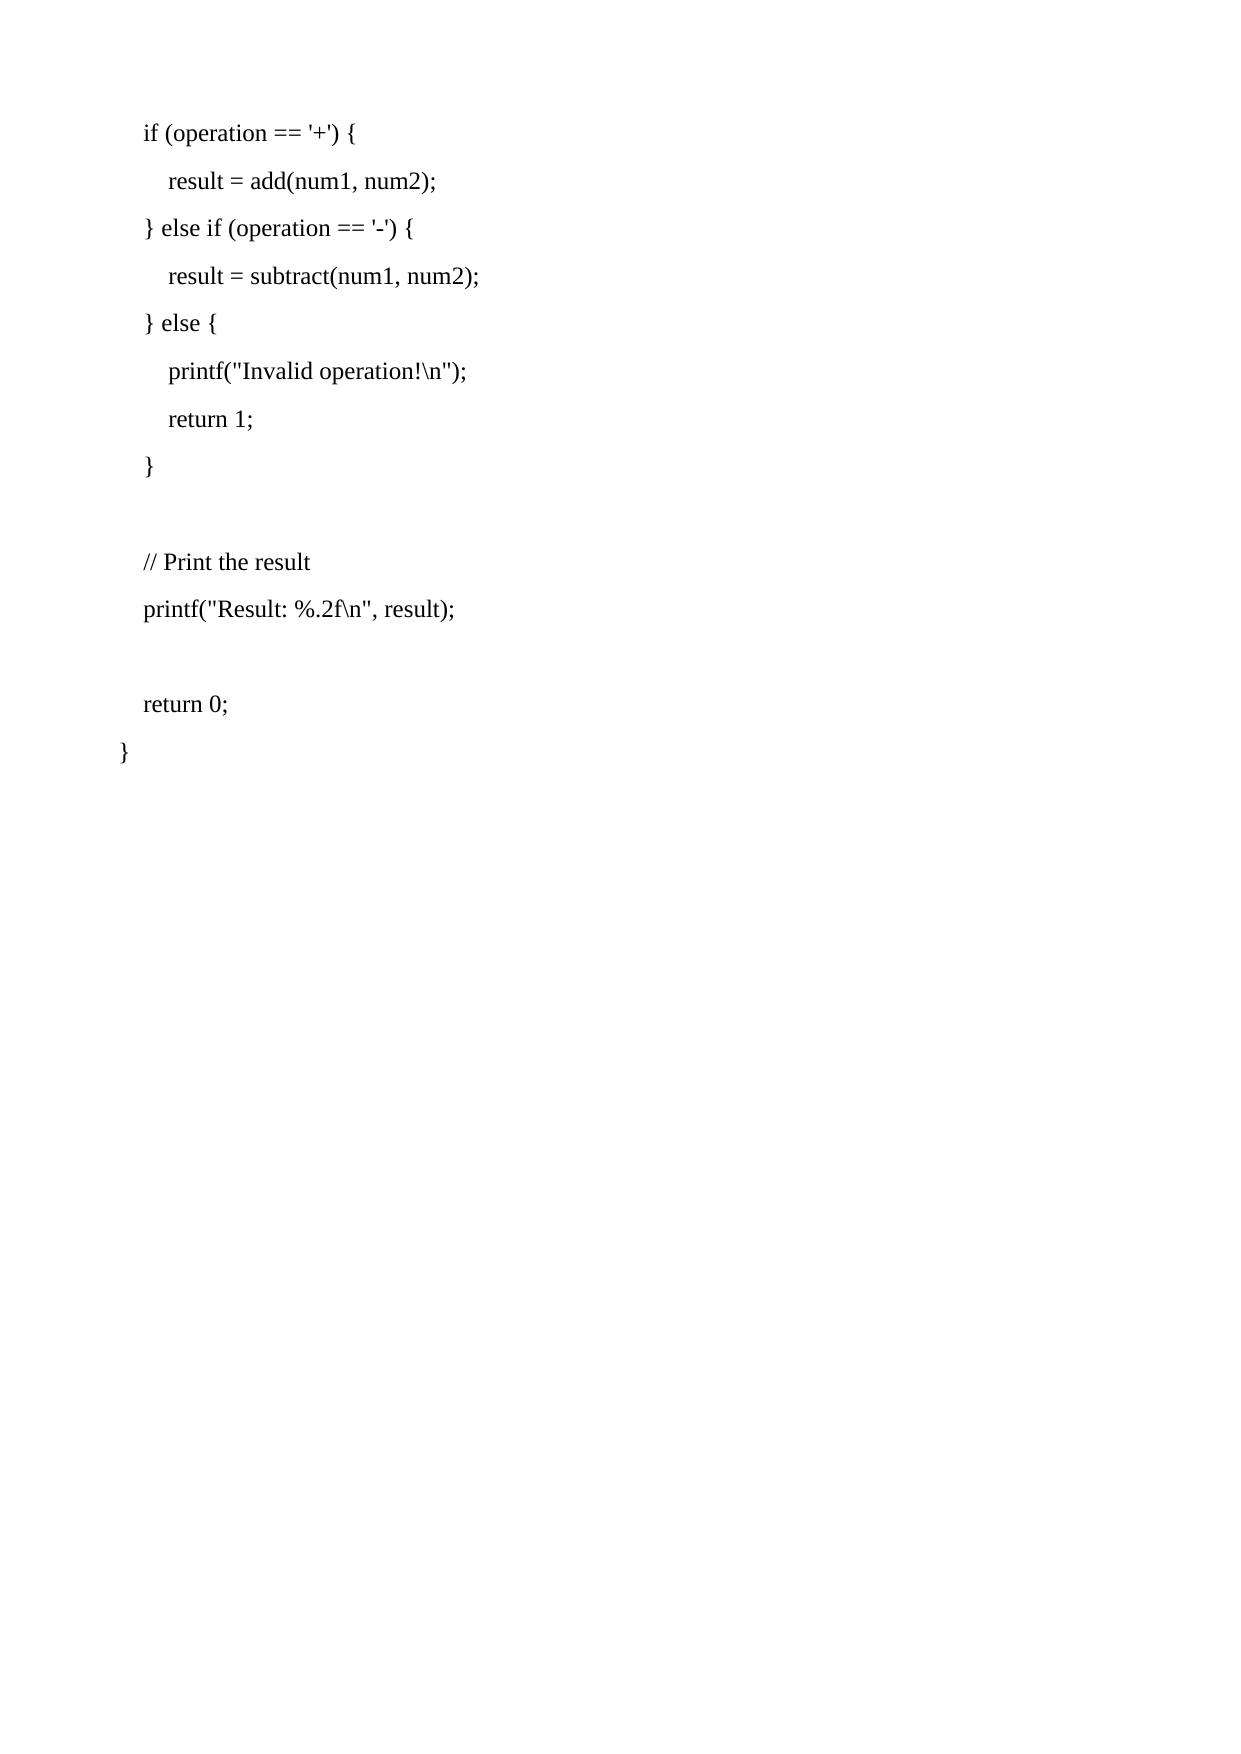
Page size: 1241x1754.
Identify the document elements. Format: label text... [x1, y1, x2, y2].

text return 1; [118, 404, 1122, 432]
text } [118, 451, 1122, 480]
text result = subtract(num1, num2); [118, 261, 1122, 290]
text } else if (operation == '-') { [118, 213, 1122, 242]
text result = add(num1, num2); [118, 166, 1122, 194]
text return 0; [118, 689, 1122, 718]
text if (operation == '+') { [118, 118, 1122, 147]
text // Print the result [118, 547, 1122, 575]
text printf("Invalid operation!\n"); [118, 356, 1122, 385]
text } else { [118, 308, 1122, 337]
text printf("Result: %.2f\n", result); [118, 594, 1122, 623]
text } [118, 737, 1122, 766]
